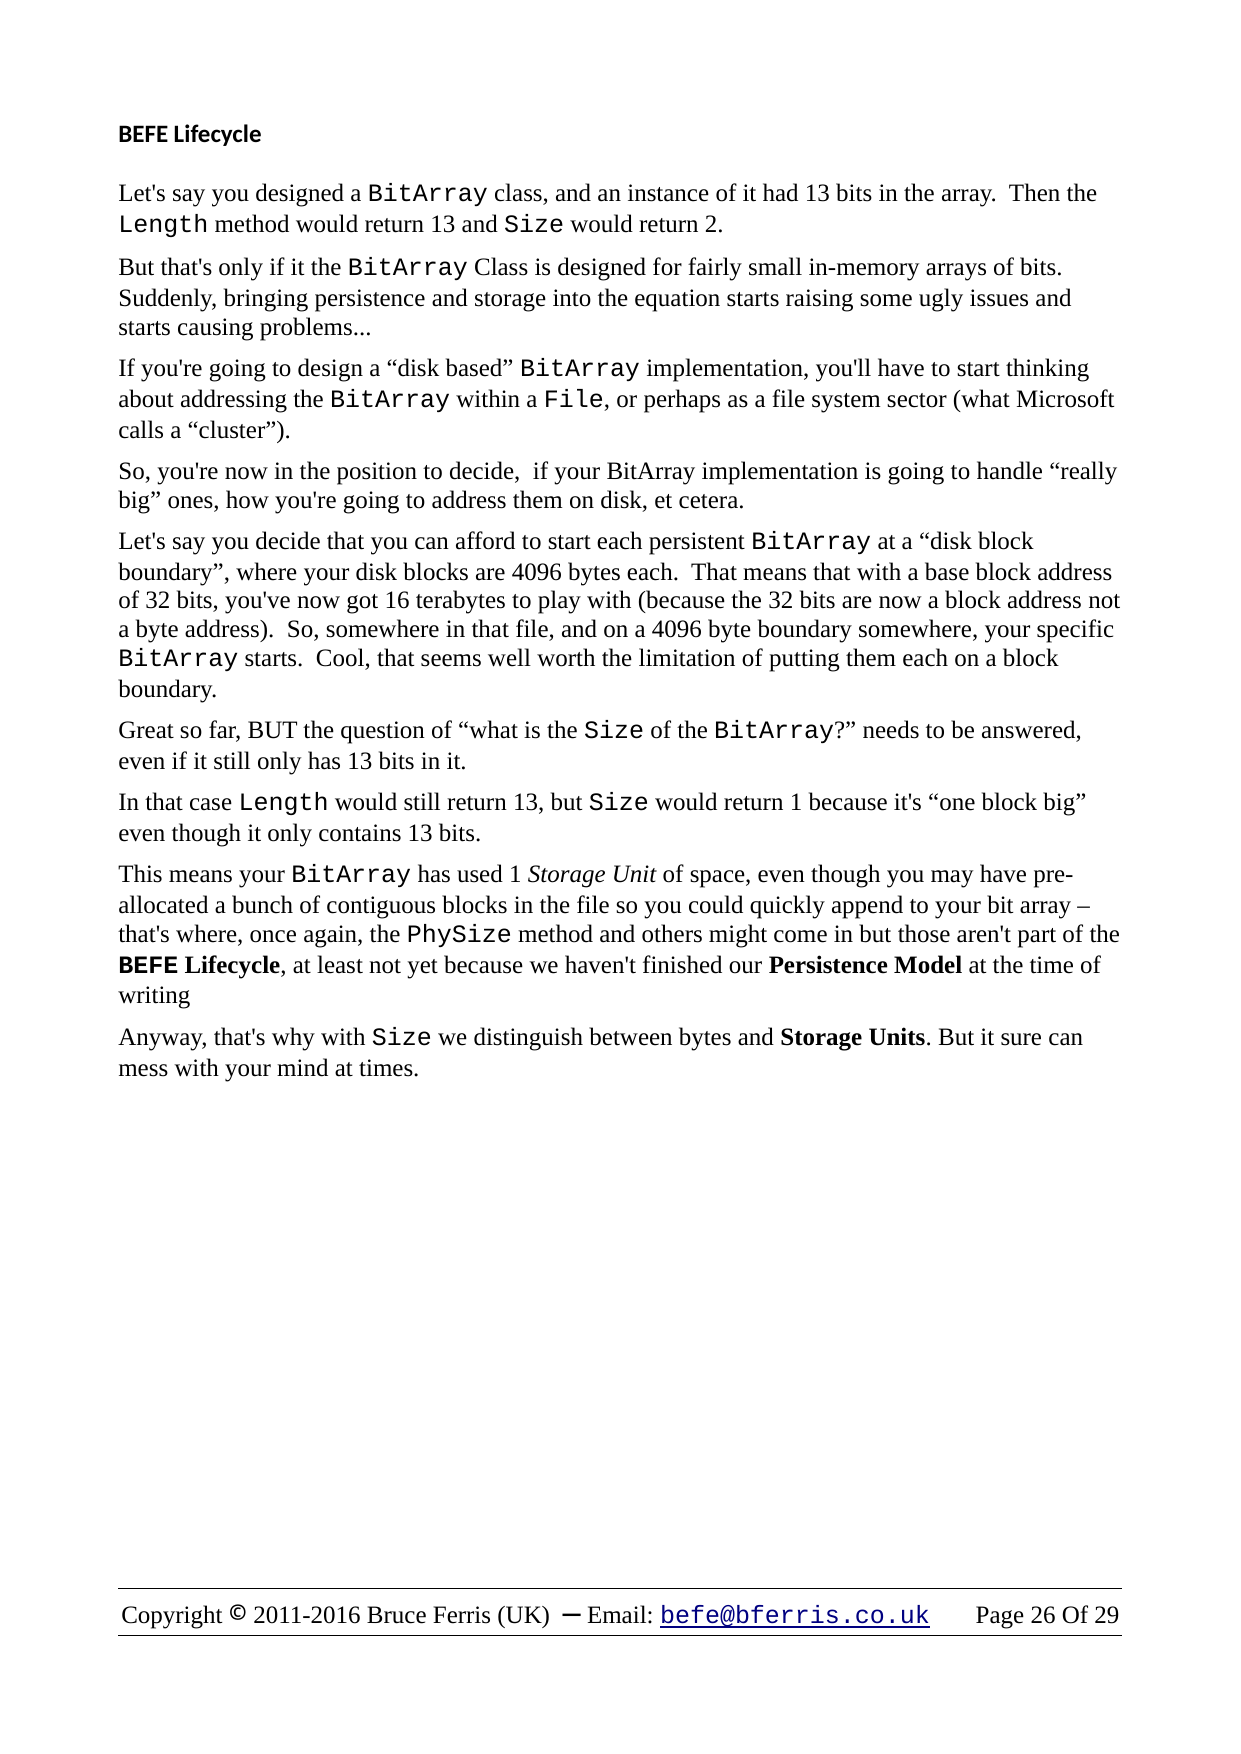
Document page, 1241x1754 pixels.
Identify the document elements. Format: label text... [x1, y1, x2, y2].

text This means your BitArray has used 1 Storage Unit of space, even though you may have pre-allocated a bunch of contiguous blocks in the file so you could quickly append to your bit array – that's where, once again, the PhySize method and others might come in but those aren't part of the BEFE Lifecycle, at least not yet because we haven't finished our Persistence Model at the time of writing [118, 859, 1122, 1009]
text If you're going to design a “disk based” BitArray implementation, you'll have to start thinking about addressing the BitArray within a File, or perhaps as a file system sector (what Microsoft calls a “cluster”). [118, 353, 1122, 443]
text Let's say you decide that you can afford to start each persistent BitArray at a “disk block boundary”, where your disk blocks are 4096 bytes each. That means that with a base block address of 32 bits, you've now got 16 terabytes to play with (because the 32 bits are now a block address not a byte address). So, somewhere in that file, and on a 4096 byte boundary somewhere, your specific BitArray starts. Cool, that seems well worth the limitation of putting them each on a block boundary. [118, 526, 1122, 703]
text Let's say you designed a BitArray class, and an instance of it had 13 bits in the array. Then the Length method would return 13 and Size would return 2. [118, 178, 1122, 240]
text Anyway, that's why with Size we distinguish between bytes and Storage Units. But it sure can mess with your mind at times. [118, 1022, 1122, 1110]
text In that case Length would still return 13, but Size would return 1 because it's “one block big” even though it only contains 13 bits. [118, 787, 1122, 847]
text So, you're now in the position to decide, if your BitArray implementation is going to handle “really big” ones, how you're going to address them on disk, et cetera. [118, 456, 1122, 513]
text Great so far, BUT the question of “what is the Size of the BitArray?” needs to be answered, even if it still only has 13 bits in it. [118, 715, 1122, 775]
text But that's only if it the BitArray Class is designed for fairly small in-memory arrays of bits. Suddenly, bringing persistence and storage into the equation starts raising some ugly issues and starts causing problems... [118, 252, 1122, 341]
